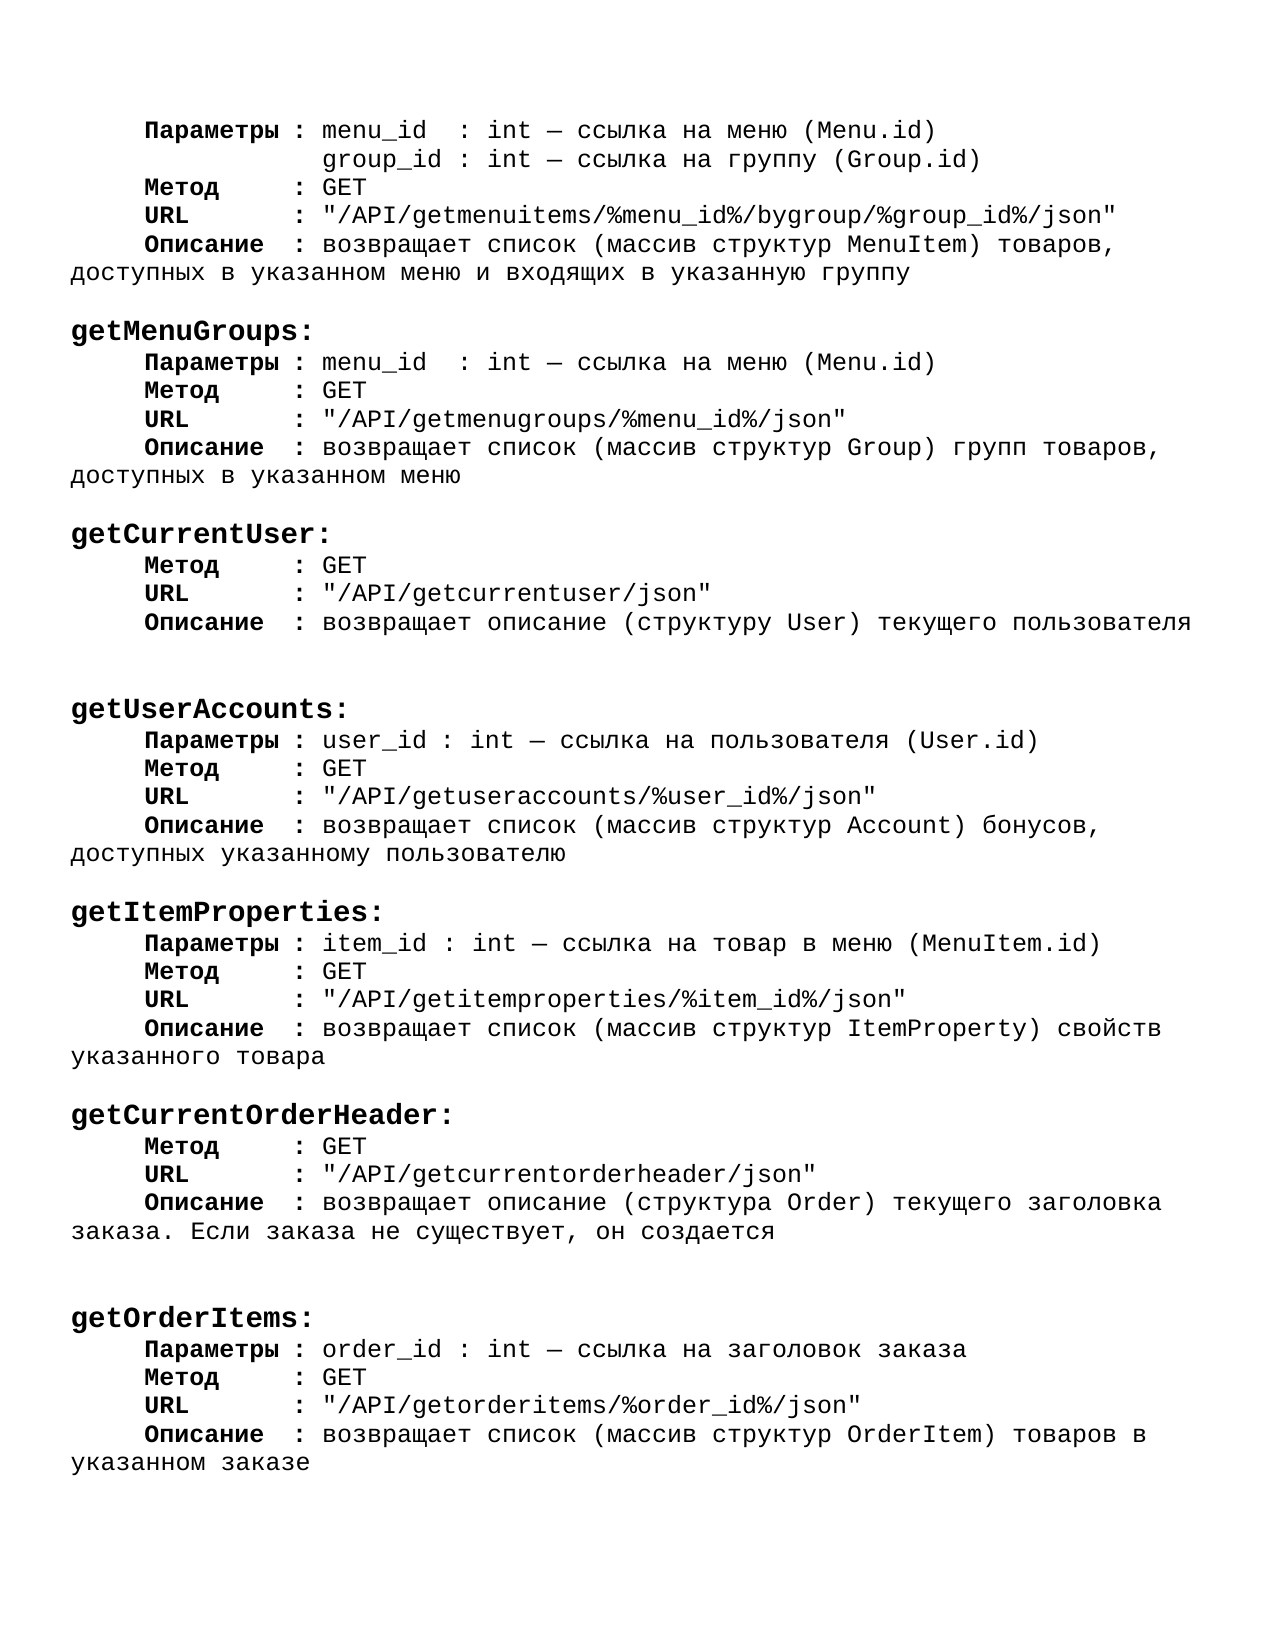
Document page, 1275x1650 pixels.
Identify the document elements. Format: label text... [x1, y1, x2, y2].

text URL : "/API/getmenuitems/%menu_id%/bygroup/%group_id%/json" [70, 203, 1206, 231]
text URL : "/API/getcurrentuser/json" [70, 581, 1206, 609]
text Описание : возвращает список (массив структур Group) групп товаров, доступных в указанном меню [70, 434, 1206, 491]
text Описание : возвращает список (массив структур OrderItem) товаров в указанном заказе [70, 1421, 1206, 1478]
text getCurrentUser: [70, 519, 1206, 552]
text Параметры : item_id : int — ссылка на товар в меню (MenuItem.id) [70, 930, 1206, 958]
text Метод : GET [70, 552, 1206, 581]
text Метод : GET [70, 958, 1206, 987]
text URL : "/API/getuseraccounts/%user_id%/json" [70, 784, 1206, 812]
text Описание : возвращает список (массив структур ItemProperty) свойств указанного товара [70, 1015, 1206, 1072]
text Метод : GET [70, 175, 1206, 203]
text group_id : int — ссылка на группу (Group.id) [70, 146, 1206, 175]
text getCurrentOrderHeader: [70, 1100, 1206, 1133]
text Параметры : order_id : int — ссылка на заголовок заказа [70, 1336, 1206, 1364]
text Метод : GET [70, 378, 1206, 406]
text URL : "/API/getorderitems/%order_id%/json" [70, 1393, 1206, 1421]
text Параметры : menu_id : int — ссылка на меню (Menu.id) [70, 349, 1206, 378]
text getMenuGroups: [70, 316, 1206, 349]
text Параметры : user_id : int — ссылка на пользователя (User.id) [70, 727, 1206, 756]
text getUserAccounts: [70, 694, 1206, 727]
text Описание : возвращает описание (структуру User) текущего пользователя [70, 609, 1206, 637]
text URL : "/API/getmenugroups/%menu_id%/json" [70, 406, 1206, 434]
text Описание : возвращает список (массив структур Account) бонусов, доступных указанному пользователю [70, 812, 1206, 869]
text Описание : возвращает описание (структура Order) текущего заголовка заказа. Если заказа не существует, он создается [70, 1190, 1206, 1247]
text Метод : GET [70, 756, 1206, 784]
text getOrderItems: [70, 1303, 1206, 1336]
text URL : "/API/getitemproperties/%item_id%/json" [70, 987, 1206, 1015]
text Описание : возвращает список (массив структур MenuItem) товаров, доступных в указанном меню и входящих в указанную группу [70, 231, 1206, 288]
text Параметры : menu_id : int — ссылка на меню (Menu.id) [70, 118, 1206, 146]
text getItemProperties: [70, 897, 1206, 930]
text Метод : GET [70, 1364, 1206, 1393]
text Метод : GET [70, 1133, 1206, 1162]
text URL : "/API/getcurrentorderheader/json" [70, 1162, 1206, 1190]
